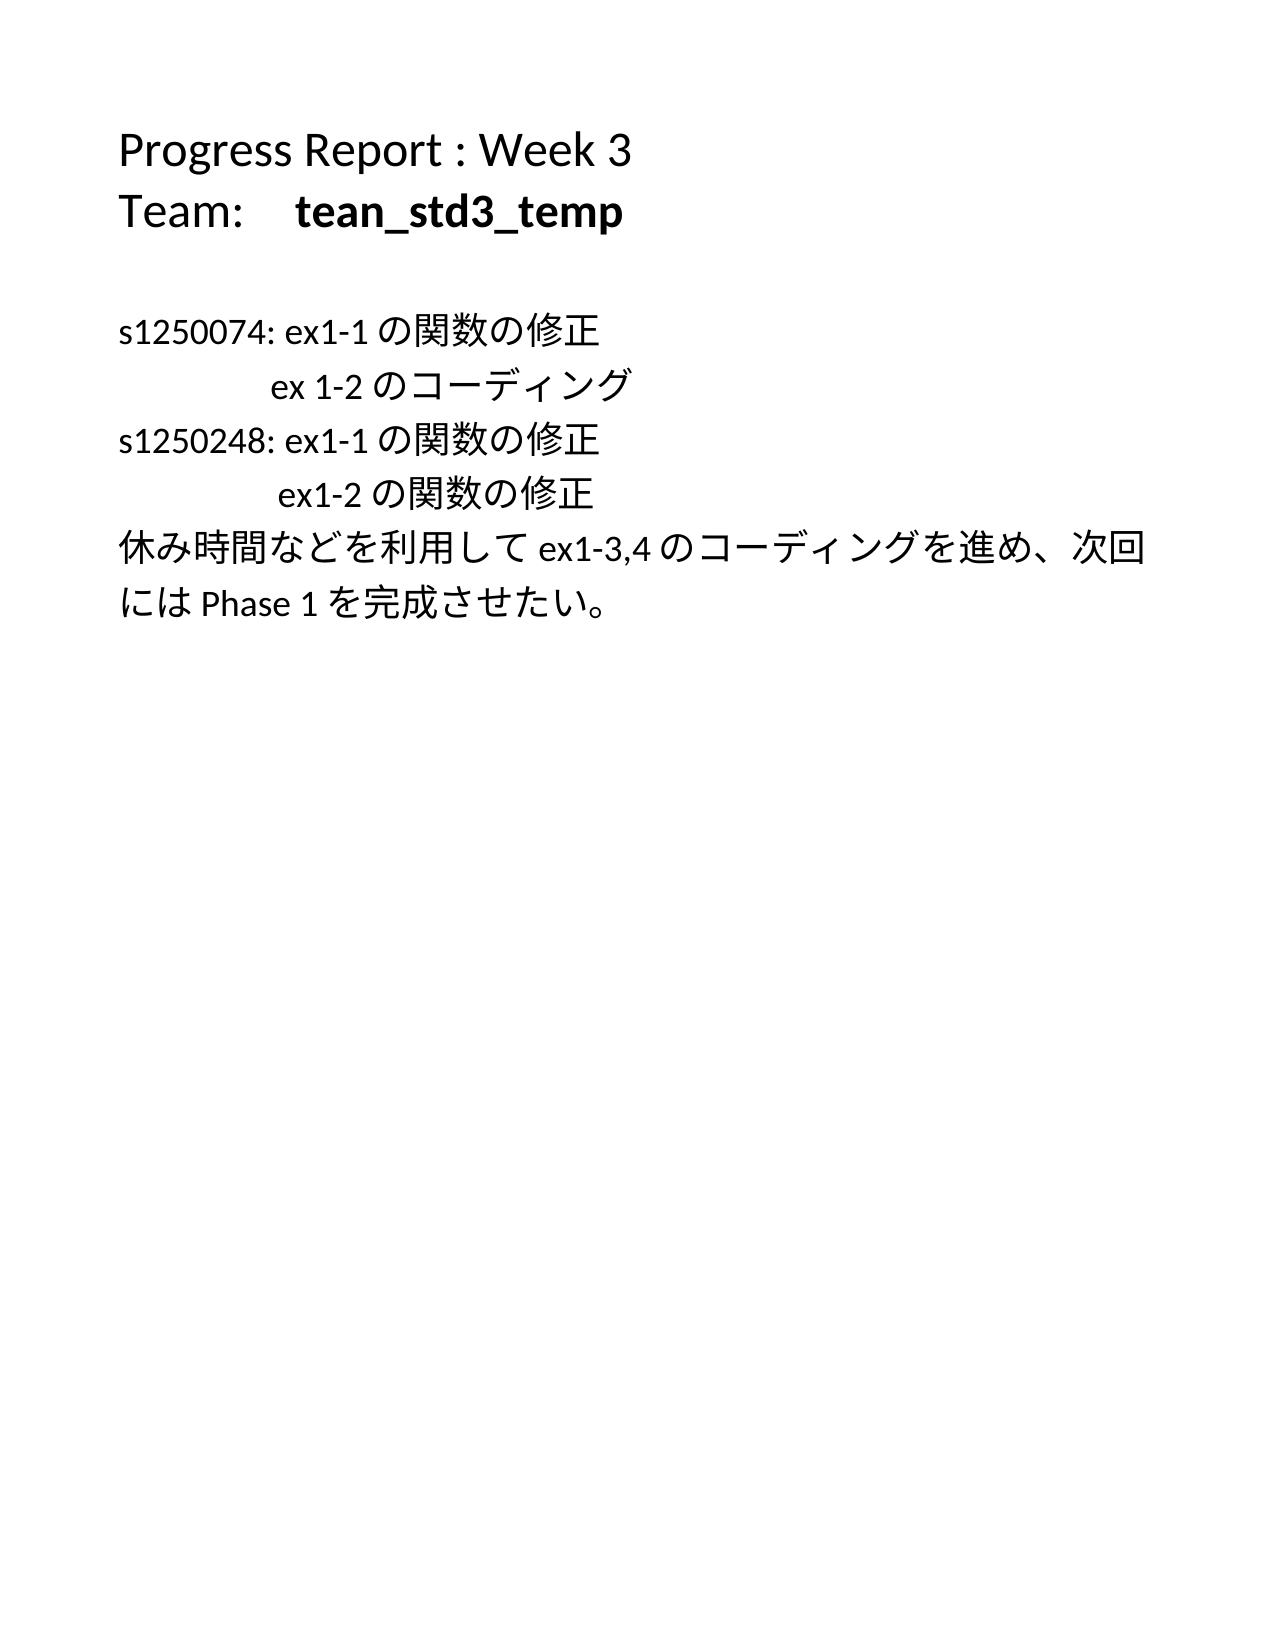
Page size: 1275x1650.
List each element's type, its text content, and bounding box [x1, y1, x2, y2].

text ex1-2の関数の修正 [118, 464, 1157, 518]
text s1250248: ex1-1の関数の修正 [118, 410, 1157, 464]
text s1250074: ex1-1の関数の修正 [118, 301, 1157, 356]
text Team: tean_std3_temp [118, 179, 1157, 240]
text Progress Report : Week 3 [118, 118, 1157, 179]
text 休み時間などを利用してex1-3,4のコーディングを進め、次回にはPhase 1を完成させたい。 [118, 518, 1157, 627]
text ex 1-2のコーディング [118, 356, 1157, 410]
